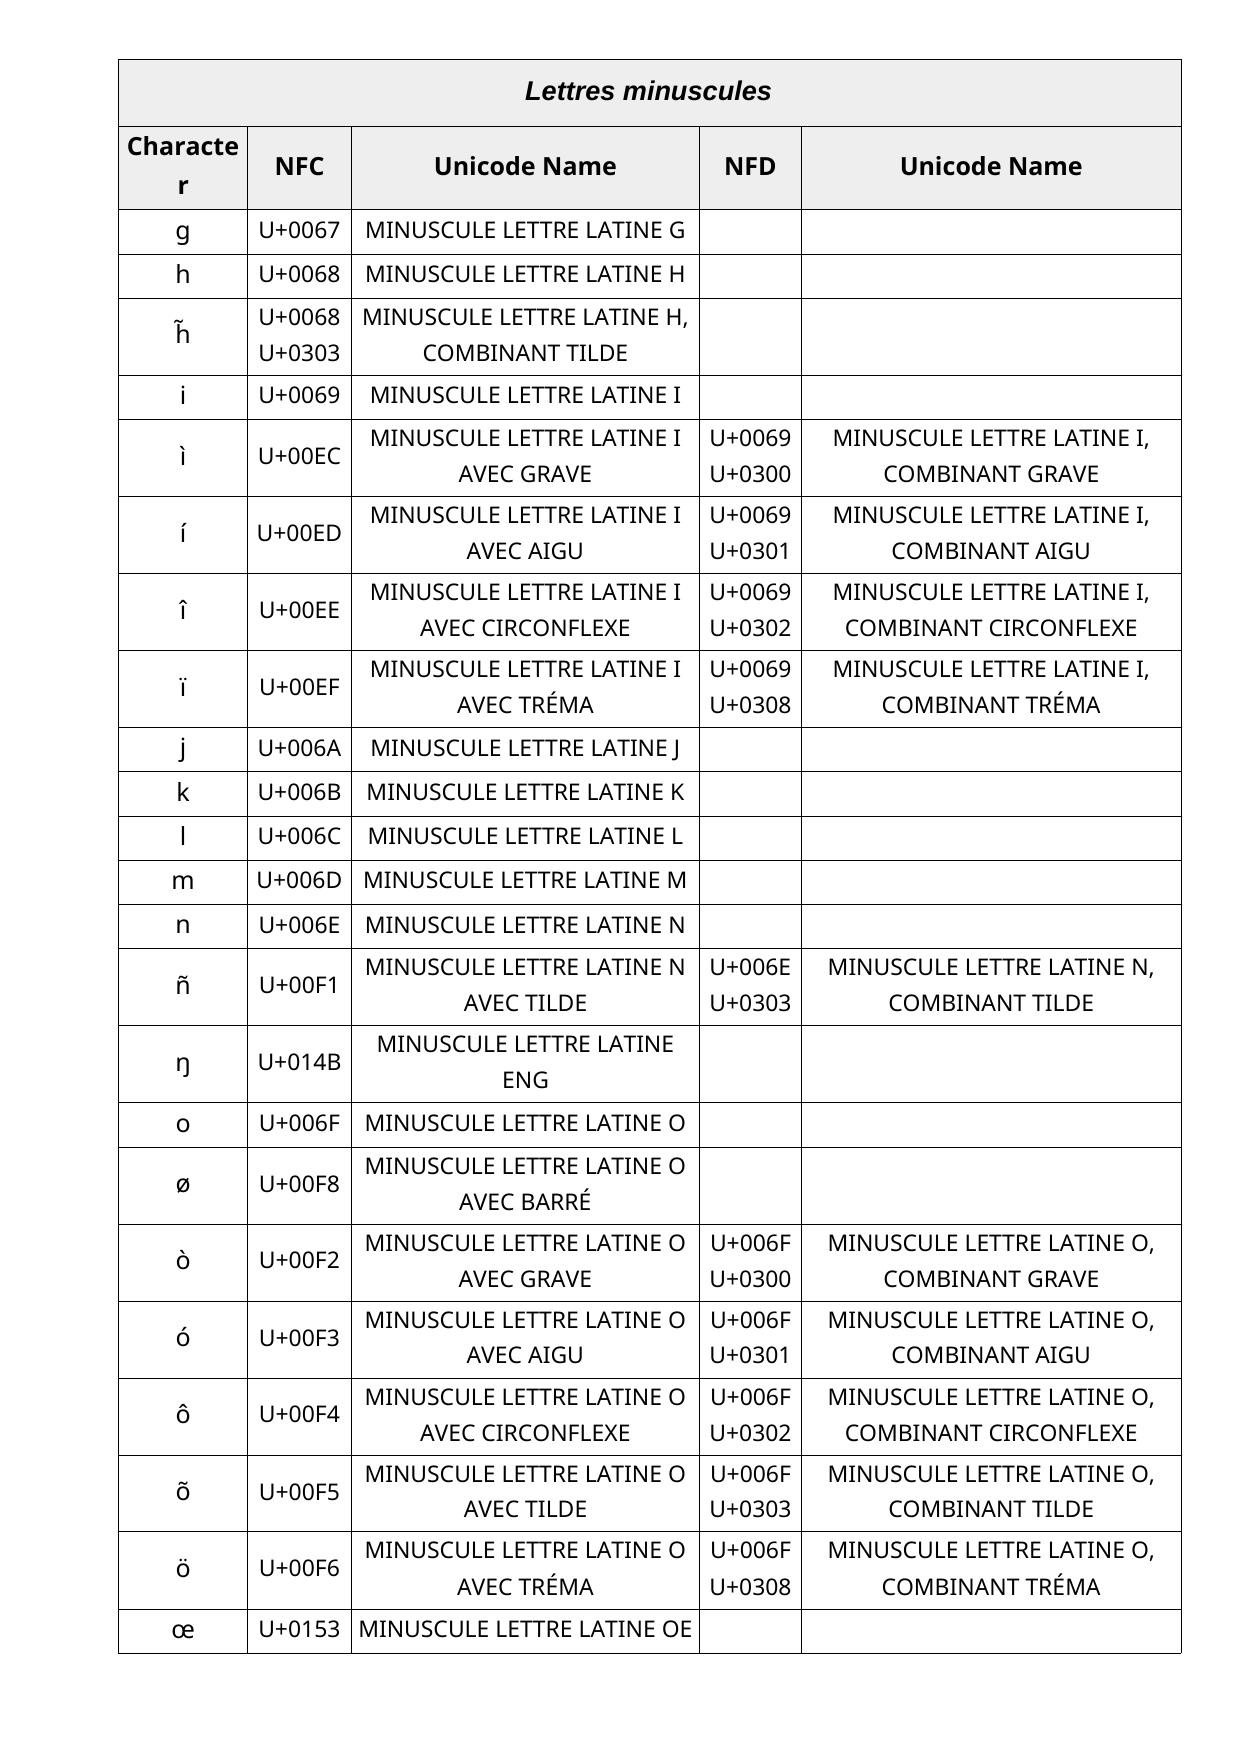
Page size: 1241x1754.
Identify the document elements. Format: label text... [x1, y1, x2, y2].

table_cell Unicode Name [802, 127, 1181, 209]
table_cell ï [119, 651, 247, 727]
table_cell ŋ [119, 1026, 247, 1102]
table_cell U+006A [248, 728, 351, 771]
table_cell MINUSCULE LETTRE LATINE I, COMBINANT TRÉMA [802, 651, 1181, 727]
table_cell l [119, 817, 247, 860]
table_cell ø [119, 1148, 247, 1223]
table_cell ö [119, 1532, 247, 1608]
table_cell MINUSCULE LETTRE LATINE O AVEC TILDE [352, 1456, 699, 1531]
table_cell NFD [700, 127, 801, 209]
table_cell MINUSCULE LETTRE LATINE I AVEC CIRCONFLEXE [352, 574, 699, 650]
table_cell MINUSCULE LETTRE LATINE O, COMBINANT TRÉMA [802, 1532, 1181, 1608]
table_cell MINUSCULE LETTRE LATINE O AVEC TRÉMA [352, 1532, 699, 1608]
table_cell [700, 255, 801, 298]
table_cell [700, 210, 801, 253]
table_cell [700, 1026, 801, 1102]
table_cell MINUSCULE LETTRE LATINE N, COMBINANT TILDE [802, 949, 1181, 1025]
table_cell MINUSCULE LETTRE LATINE O, COMBINANT TILDE [802, 1456, 1181, 1531]
table_header Lettres minuscules [119, 60, 1181, 126]
table_cell m [119, 861, 247, 904]
table_cell MINUSCULE LETTRE LATINE O AVEC AIGU [352, 1302, 699, 1377]
table_cell ó [119, 1302, 247, 1377]
table_cell Character [119, 127, 247, 209]
table_cell [802, 1610, 1181, 1653]
table_cell U+00F6 [248, 1532, 351, 1608]
table_cell [802, 1148, 1181, 1223]
table_cell [802, 728, 1181, 771]
table_cell [700, 299, 801, 375]
table_cell NFC [248, 127, 351, 209]
table_cell U+006E [248, 905, 351, 948]
table_cell U+0069 U+0301 [700, 497, 801, 573]
table_cell MINUSCULE LETTRE LATINE N AVEC TILDE [352, 949, 699, 1025]
table_cell U+014B [248, 1026, 351, 1102]
table_cell [802, 210, 1181, 253]
table_cell ñ [119, 949, 247, 1025]
table_cell MINUSCULE LETTRE LATINE O AVEC GRAVE [352, 1225, 699, 1301]
table_cell MINUSCULE LETTRE LATINE O AVEC BARRÉ [352, 1148, 699, 1223]
table_cell U+006F U+0301 [700, 1302, 801, 1377]
table_cell U+00F1 [248, 949, 351, 1025]
table_cell U+0068 [248, 255, 351, 298]
table_cell U+00F3 [248, 1302, 351, 1377]
table_cell [700, 905, 801, 948]
table_cell MINUSCULE LETTRE LATINE O, COMBINANT CIRCONFLEXE [802, 1379, 1181, 1454]
table_cell Unicode Name [352, 127, 699, 209]
table_cell [700, 1148, 801, 1223]
table_cell MINUSCULE LETTRE LATINE O, COMBINANT AIGU [802, 1302, 1181, 1377]
table_cell U+006F U+0300 [700, 1225, 801, 1301]
table_cell î [119, 574, 247, 650]
table_cell h̃ [119, 299, 247, 375]
table_cell [802, 376, 1181, 419]
table_cell [802, 255, 1181, 298]
table_cell MINUSCULE LETTRE LATINE H [352, 255, 699, 298]
table_cell MINUSCULE LETTRE LATINE J [352, 728, 699, 771]
table_cell í [119, 497, 247, 573]
table_cell i [119, 376, 247, 419]
table_cell U+0069 [248, 376, 351, 419]
table_cell U+0069 U+0302 [700, 574, 801, 650]
table_cell U+00ED [248, 497, 351, 573]
table_cell ì [119, 420, 247, 496]
table_cell [802, 861, 1181, 904]
table_cell [802, 772, 1181, 816]
table_cell MINUSCULE LETTRE LATINE I AVEC AIGU [352, 497, 699, 573]
table_cell [802, 1026, 1181, 1102]
table_cell U+006E U+0303 [700, 949, 801, 1025]
table_cell [700, 376, 801, 419]
table_cell MINUSCULE LETTRE LATINE I AVEC GRAVE [352, 420, 699, 496]
table_cell k [119, 772, 247, 816]
table_cell MINUSCULE LETTRE LATINE OE [352, 1610, 699, 1653]
table_cell [802, 1103, 1181, 1147]
table_cell MINUSCULE LETTRE LATINE ENG [352, 1026, 699, 1102]
table_cell MINUSCULE LETTRE LATINE I, COMBINANT GRAVE [802, 420, 1181, 496]
table_cell U+006F [248, 1103, 351, 1147]
table_cell U+006B [248, 772, 351, 816]
table_cell [700, 1103, 801, 1147]
table_cell MINUSCULE LETTRE LATINE I [352, 376, 699, 419]
table_cell U+00F5 [248, 1456, 351, 1531]
table_cell g [119, 210, 247, 253]
table_cell MINUSCULE LETTRE LATINE H, COMBINANT TILDE [352, 299, 699, 375]
table_cell [700, 861, 801, 904]
table_cell ò [119, 1225, 247, 1301]
table_cell U+006F U+0302 [700, 1379, 801, 1454]
table_cell [700, 772, 801, 816]
table_cell U+00EC [248, 420, 351, 496]
table_cell U+0068 U+0303 [248, 299, 351, 375]
table_cell [700, 817, 801, 860]
table_cell h [119, 255, 247, 298]
table_cell U+00F2 [248, 1225, 351, 1301]
table_cell j [119, 728, 247, 771]
table_cell U+0069 U+0300 [700, 420, 801, 496]
table_cell õ [119, 1456, 247, 1531]
table_cell U+0069 U+0308 [700, 651, 801, 727]
table_cell o [119, 1103, 247, 1147]
table_cell U+006C [248, 817, 351, 860]
table_cell U+006D [248, 861, 351, 904]
table_cell U+00F8 [248, 1148, 351, 1223]
table_cell [802, 299, 1181, 375]
table_cell MINUSCULE LETTRE LATINE N [352, 905, 699, 948]
table_cell U+006F U+0303 [700, 1456, 801, 1531]
table_cell n [119, 905, 247, 948]
table_cell MINUSCULE LETTRE LATINE K [352, 772, 699, 816]
table_cell U+0153 [248, 1610, 351, 1653]
table_cell U+00EE [248, 574, 351, 650]
table_cell U+006F U+0308 [700, 1532, 801, 1608]
table_cell [802, 905, 1181, 948]
table_cell U+00F4 [248, 1379, 351, 1454]
table_cell œ [119, 1610, 247, 1653]
table_cell [802, 817, 1181, 860]
table_cell MINUSCULE LETTRE LATINE G [352, 210, 699, 253]
table_cell MINUSCULE LETTRE LATINE M [352, 861, 699, 904]
table_cell MINUSCULE LETTRE LATINE O AVEC CIRCONFLEXE [352, 1379, 699, 1454]
table_cell MINUSCULE LETTRE LATINE O, COMBINANT GRAVE [802, 1225, 1181, 1301]
table_cell MINUSCULE LETTRE LATINE I, COMBINANT AIGU [802, 497, 1181, 573]
table_cell MINUSCULE LETTRE LATINE L [352, 817, 699, 860]
table_cell [700, 1610, 801, 1653]
table_cell [700, 728, 801, 771]
table_cell MINUSCULE LETTRE LATINE I AVEC TRÉMA [352, 651, 699, 727]
table_cell MINUSCULE LETTRE LATINE I, COMBINANT CIRCONFLEXE [802, 574, 1181, 650]
table_cell MINUSCULE LETTRE LATINE O [352, 1103, 699, 1147]
table_cell U+00EF [248, 651, 351, 727]
table_cell ô [119, 1379, 247, 1454]
table_cell U+0067 [248, 210, 351, 253]
